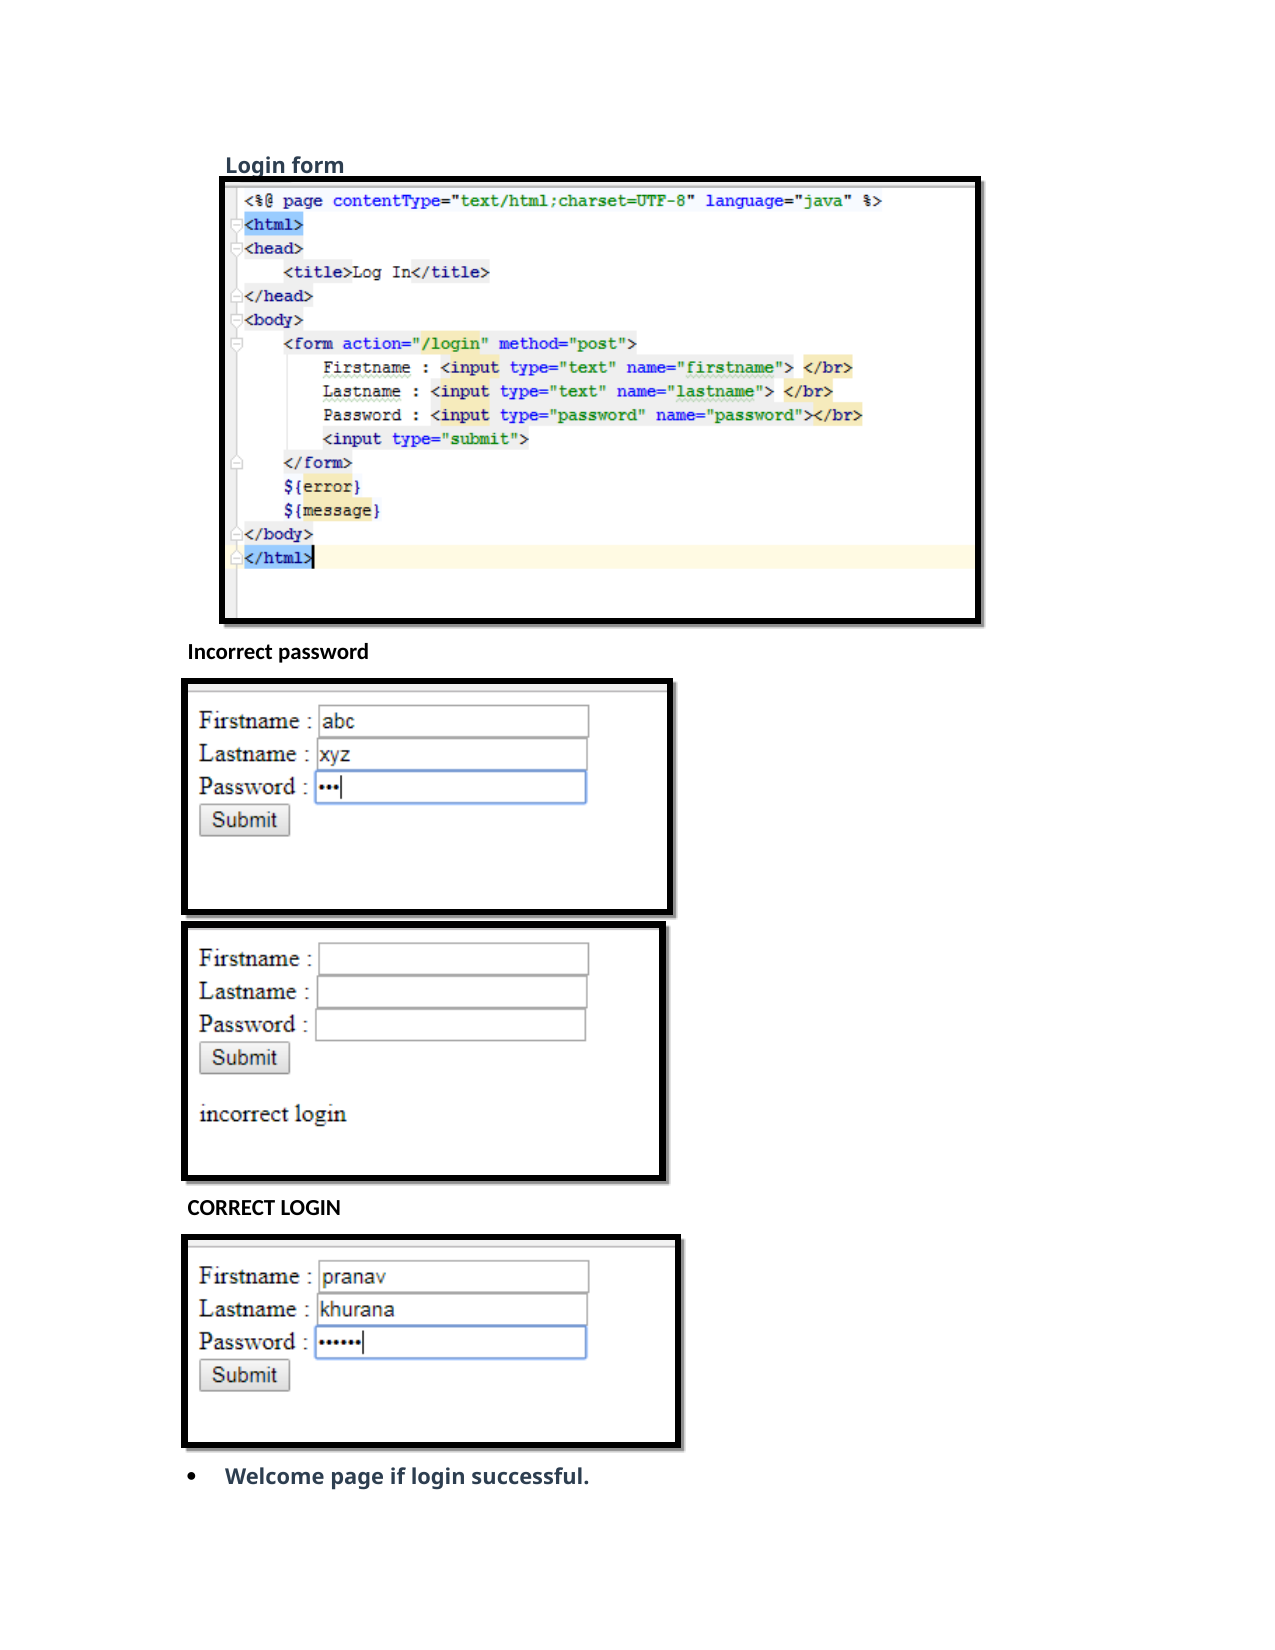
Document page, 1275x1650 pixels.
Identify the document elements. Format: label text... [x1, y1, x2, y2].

list Welcome page if login successful. [187, 1461, 1125, 1491]
picture [225, 182, 975, 618]
picture [188, 1240, 675, 1442]
text Login form [225, 150, 1125, 618]
picture [188, 928, 659, 1175]
picture [188, 684, 667, 909]
text Incorrect password [187, 637, 1125, 665]
text CORRECT LOGIN [150, 1193, 1125, 1222]
